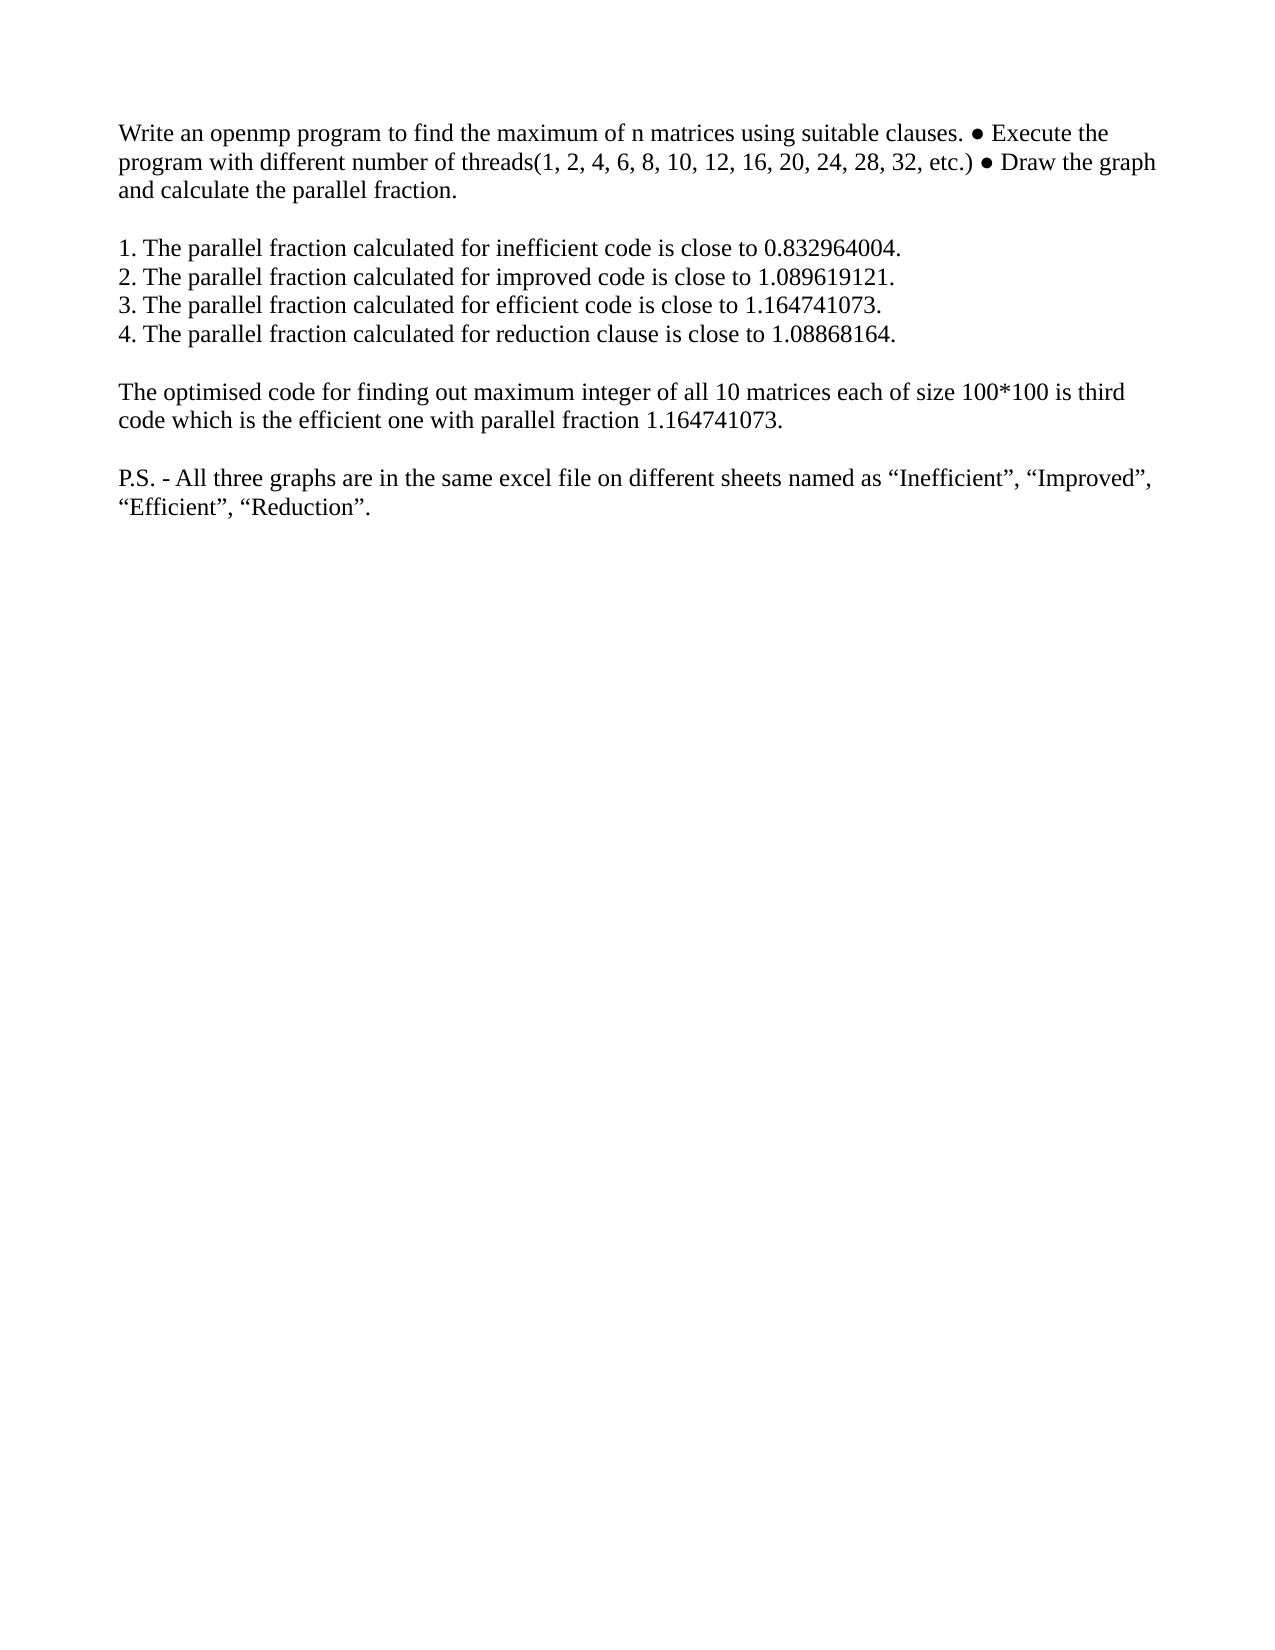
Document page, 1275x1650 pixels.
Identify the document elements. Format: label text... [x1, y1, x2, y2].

text 1. The parallel fraction calculated for inefficient code is close to 0.832964004. [118, 233, 1157, 262]
text Write an openmp program to find the maximum of n matrices using suitable clauses. ● Execute the program with different number of threads(1, 2, 4, 6, 8, 10, 12, 16, 20, 24, 28, 32, etc.) ● Draw the graph and calculate the parallel fraction. [118, 118, 1157, 204]
text The optimised code for finding out maximum integer of all 10 matrices each of size 100*100 is third code which is the efficient one with parallel fraction 1.164741073. [118, 377, 1157, 434]
text P.S. - All three graphs are in the same excel file on different sheets named as “Inefficient”, “Improved”, “Efficient”, “Reduction”. [118, 463, 1157, 521]
text 3. The parallel fraction calculated for efficient code is close to 1.164741073. [118, 291, 1157, 319]
text 2. The parallel fraction calculated for improved code is close to 1.089619121. [118, 262, 1157, 291]
text 4. The parallel fraction calculated for reduction clause is close to 1.08868164. [118, 319, 1157, 348]
